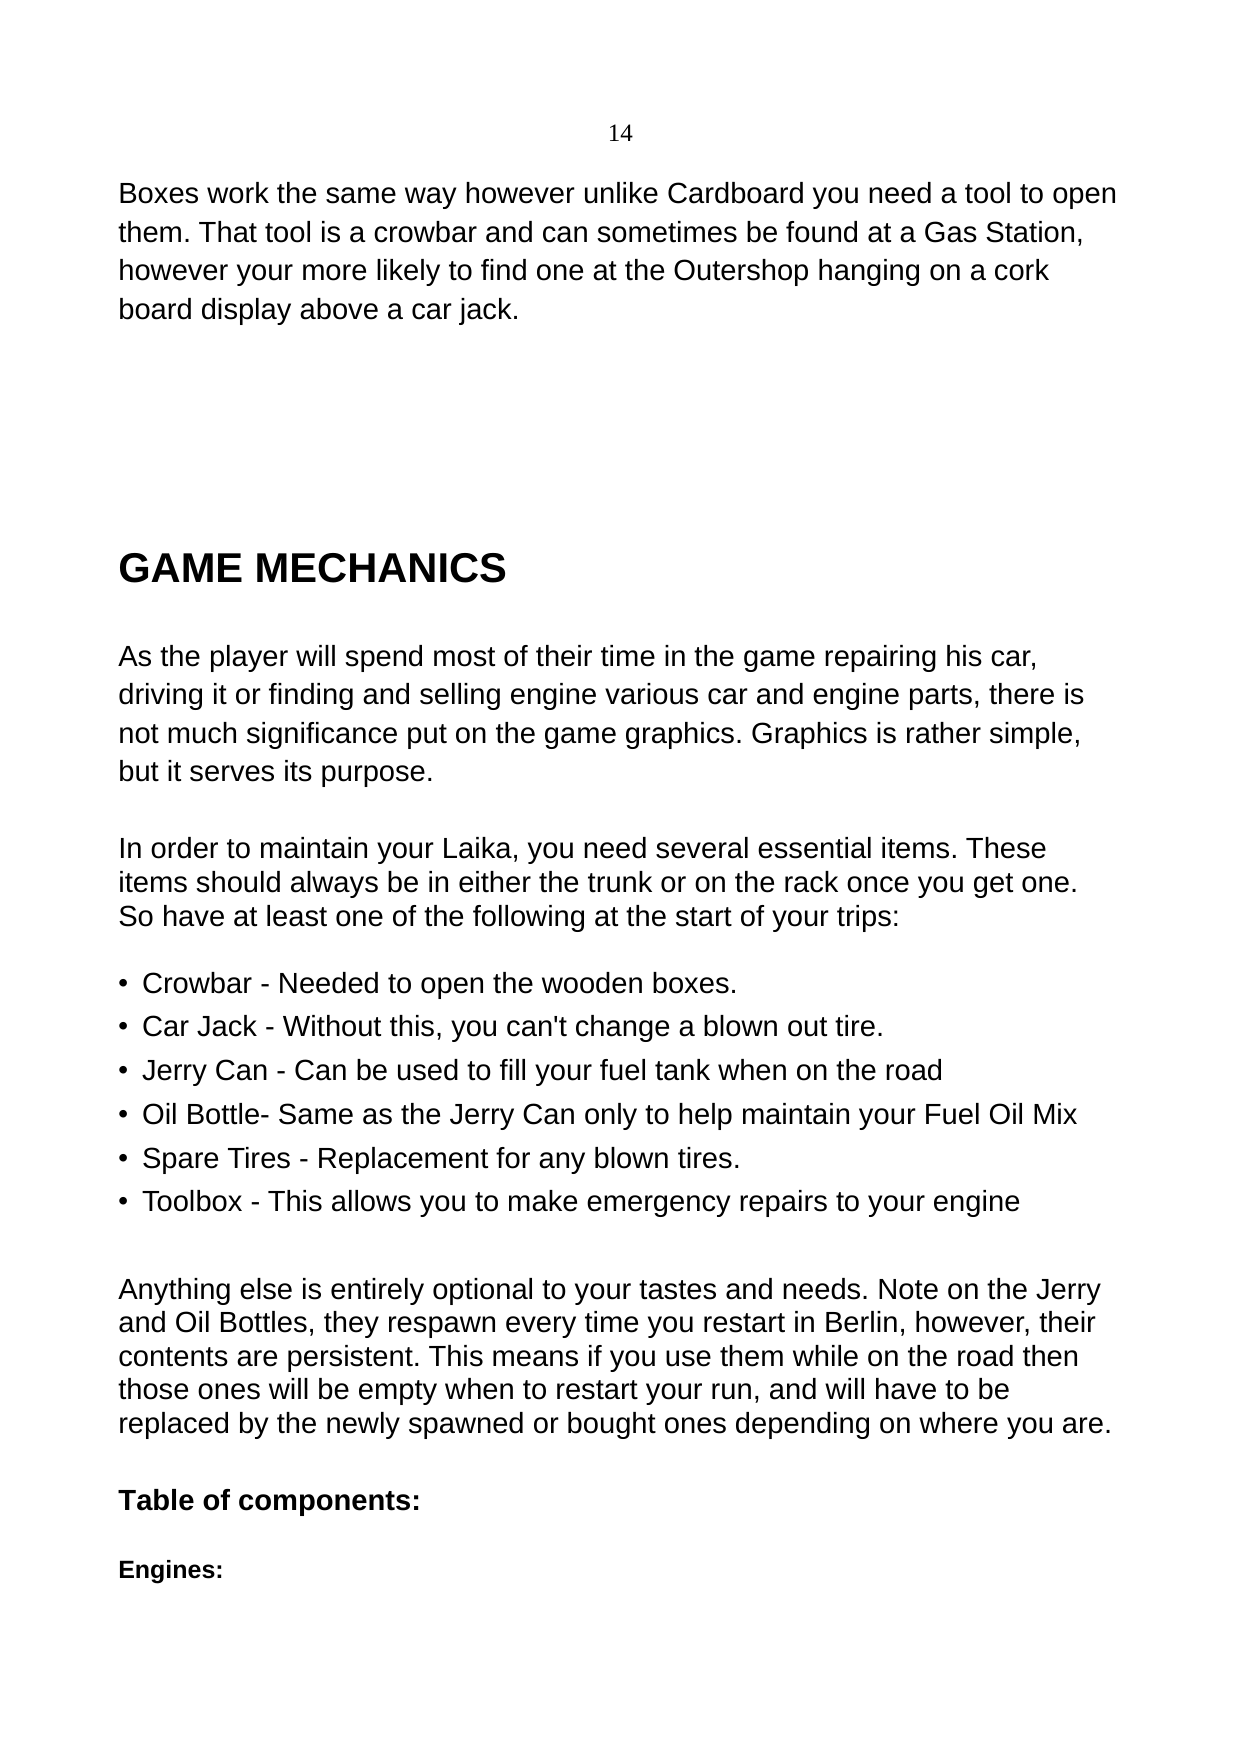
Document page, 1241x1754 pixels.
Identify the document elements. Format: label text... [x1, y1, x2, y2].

list Oil Bottle- Same as the Jerry Can only to help maintain your Fuel Oil Mix [118, 1097, 1122, 1131]
text GAME MECHANICS [118, 543, 1122, 591]
text Table of components: [118, 1482, 1122, 1516]
text Anything else is entirely optional to your tastes and needs. Note on the Jerry and Oil Bottles, they respawn every time you restart in Berlin, however, their contents are persistent. This means if you use them while on the road then those ones will be empty when to restart your run, and will have to be replaced by the newly spawned or bought ones depending on where you are. [118, 1272, 1122, 1439]
list Car Jack - Without this, you can't change a blown out tire. [118, 1009, 1122, 1043]
list Crowbar - Needed to open the wooden boxes. [118, 966, 1122, 999]
text In order to maintain your Laika, you need several essential items. These items should always be in either the trunk or on the rack once you get one. So have at least one of the following at the start of your trips: [118, 832, 1122, 932]
text As the player will spend most of their time in the game repairing his car, driving it or finding and selling engine various car and engine parts, there is not much significance put on the game graphics. Graphics is rather simple, but it serves its purpose. [118, 639, 1122, 788]
list Toolbox - This allows you to make emergency repairs to your engine [118, 1184, 1122, 1218]
text Boxes work the same way however unlike Cardboard you need a tool to open them. That tool is a crowbar and can sometimes be found at a Gas Station, however your more likely to find one at the Outershop hanging on a cork board display above a car jack. [118, 176, 1122, 364]
text Engines: [118, 1554, 1122, 1583]
list Jerry Can - Can be used to fill your fuel tank when on the road [118, 1053, 1122, 1087]
list Spare Tires - Replacement for any blown tires. [118, 1141, 1122, 1174]
